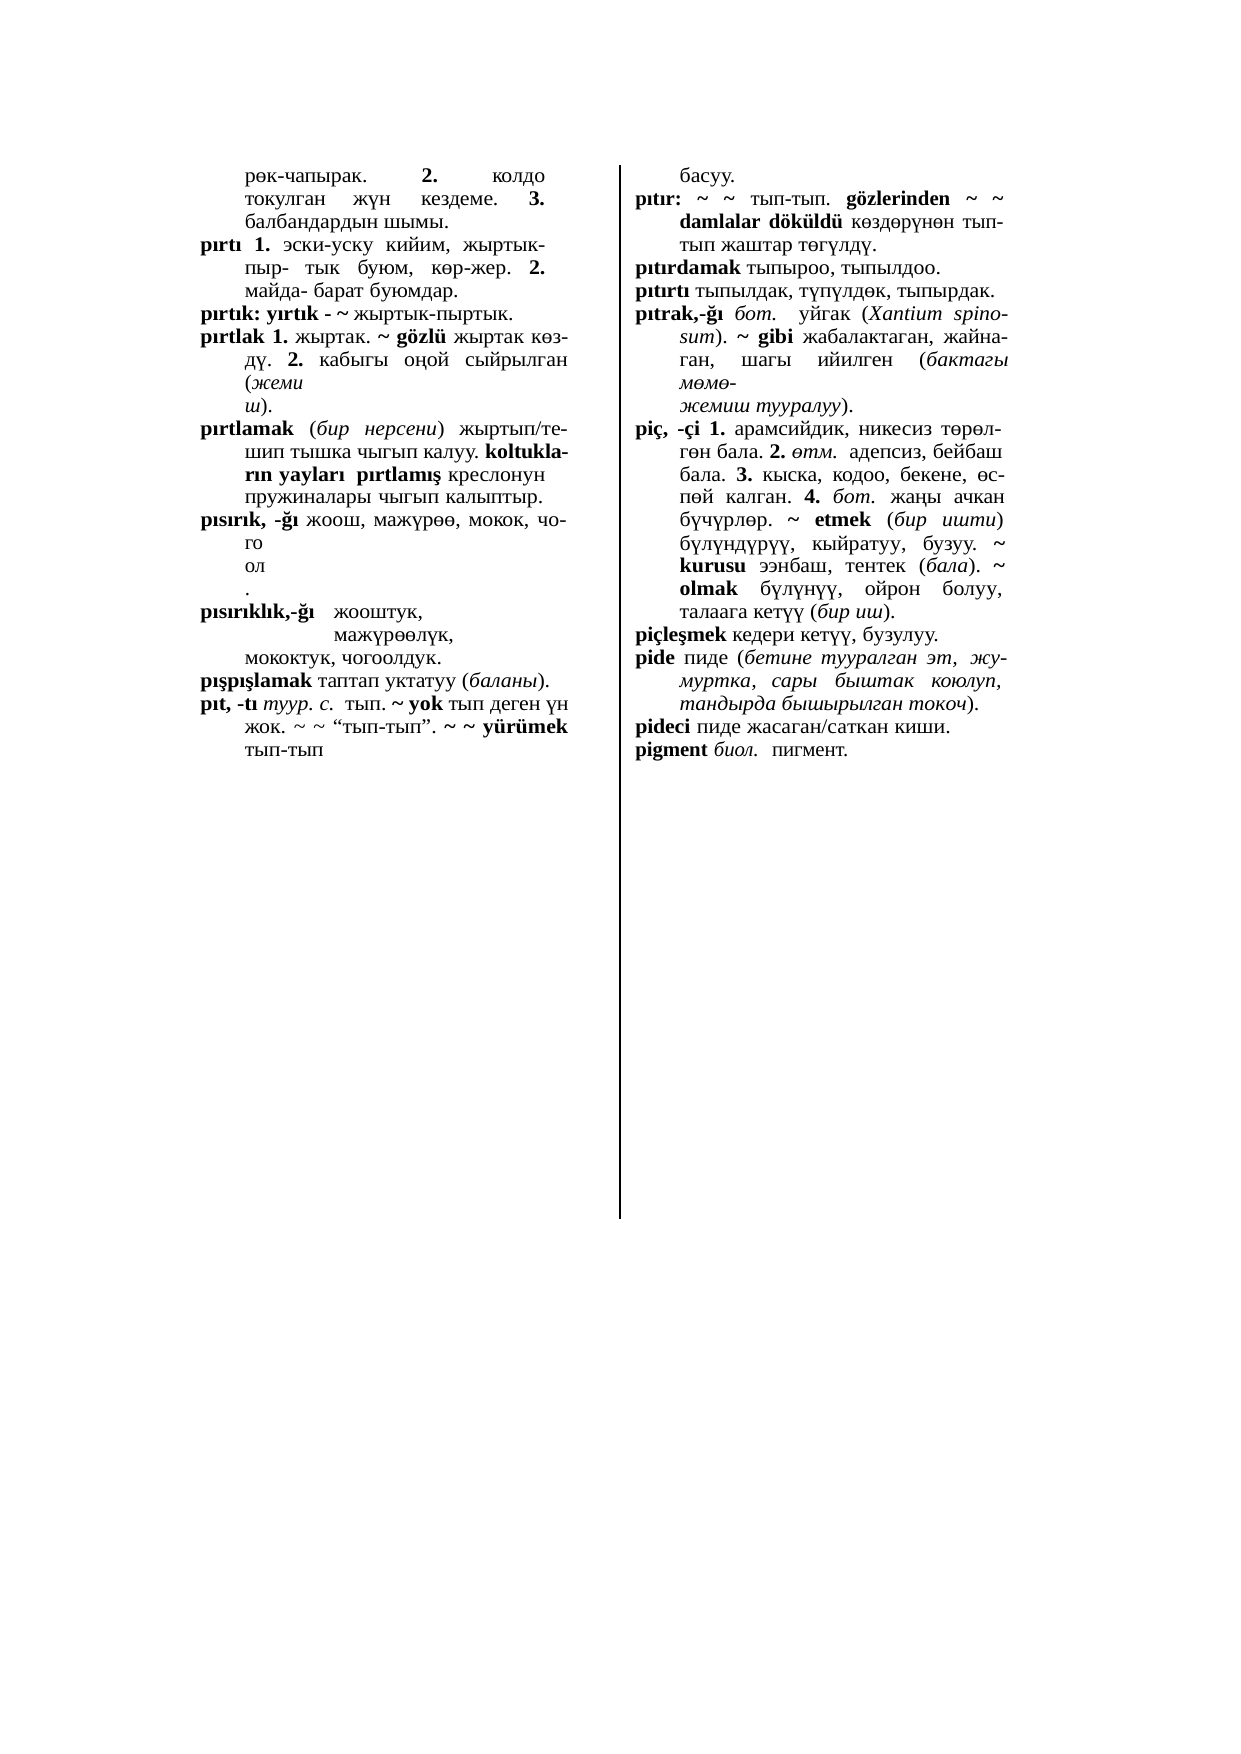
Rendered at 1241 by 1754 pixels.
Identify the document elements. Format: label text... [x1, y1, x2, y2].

text pıtırtı тыпылдак, түпүлдөк, тыпырдак. [635, 279, 1065, 302]
text pırtlak 1. жыртак. ~ gözlü жыртак көз- дү. 2. кабыгы оңой сыйрылган [200, 325, 568, 371]
text тып-тып [244, 738, 363, 761]
text тып жаштар төгүлдү. [679, 233, 877, 256]
text pıtır: ~ ~ тып-тып. gözlerinden ~ ~ damlalar döküldü көздөрүнөн тып- [635, 187, 1044, 233]
text рөк-чапырак. 2. колдо токулган жүн кездеме. 3. балбандардын шымы. [244, 164, 545, 233]
text pide пиде (бетине тууралган эт, жу- [635, 646, 1054, 669]
text pigment биол. пигмент. [635, 738, 1028, 761]
text pırtlamak (бир нерсени) жыртып/те- шип тышка чыгып калуу. koltukla- [200, 417, 581, 463]
text pıtrak,-ğı бот. уйгак (Xantium spino- sum). ~ gibi жабалактаган, жайна- ган, шагы ийилген (бактагы мөмө- [635, 302, 1008, 394]
text pısırıklık,-ğı жооштук, мажүрөөлүк, мококтук, чогоолдук. [200, 600, 545, 669]
text pideci пиде жасаган/саткан киши. [635, 715, 1065, 738]
text pışpışlamak таптап уктатуу (баланы). [200, 669, 594, 692]
text басуу. [679, 164, 822, 187]
text piçleşmek кедери кетүү, бузулуу. [635, 623, 1065, 646]
text талаага кетүү (бир иш). [679, 600, 898, 623]
text pıt, -tı туур. с. тып. ~ yok тып деген үн жок. ~ ~ “тып-тып”. ~ ~ yürümek [200, 692, 578, 738]
text жемиш тууралуу). [679, 394, 856, 417]
text piç, -çi 1. арамсийдик, никесиз төрөл- гөн бала. 2. өтм. адепсиз, бейбаш [635, 417, 1028, 463]
text гоол. [244, 531, 267, 600]
text муртка, сары быштак коюлуп, тандырда бышырылган токоч). [679, 669, 1001, 715]
text pıtırdamak тыпыроо, тыпылдоо. [635, 256, 1053, 279]
text pısırık, -ğı жоош, мажүрөө, мокок, чо- [200, 508, 568, 531]
text бала. 3. кыска, кодоо, бекене, өс- пөй калган. 4. бот. жаңы ачкан бүчүрлөр. ~ etmek (бир ишти) [679, 463, 1005, 531]
text (жемиш). [244, 371, 310, 417]
text бүлүндүрүү, кыйратуу, бузуу. ~ kurusu ээнбаш, тентек (бала). ~ olmak бүлүнүү, ойрон болуу, [679, 532, 1005, 600]
text pırtık: yırtık - ~ жыртык-пыртык. [200, 302, 606, 325]
text pırtı 1. эски-уску кийим, жыртык-пыр- тык буюм, көр-жер. 2. майда- барат буюмдар. [200, 233, 545, 302]
text rın yayları pırtlamış креслонун пружиналары чыгып калыптыр. [244, 463, 545, 508]
